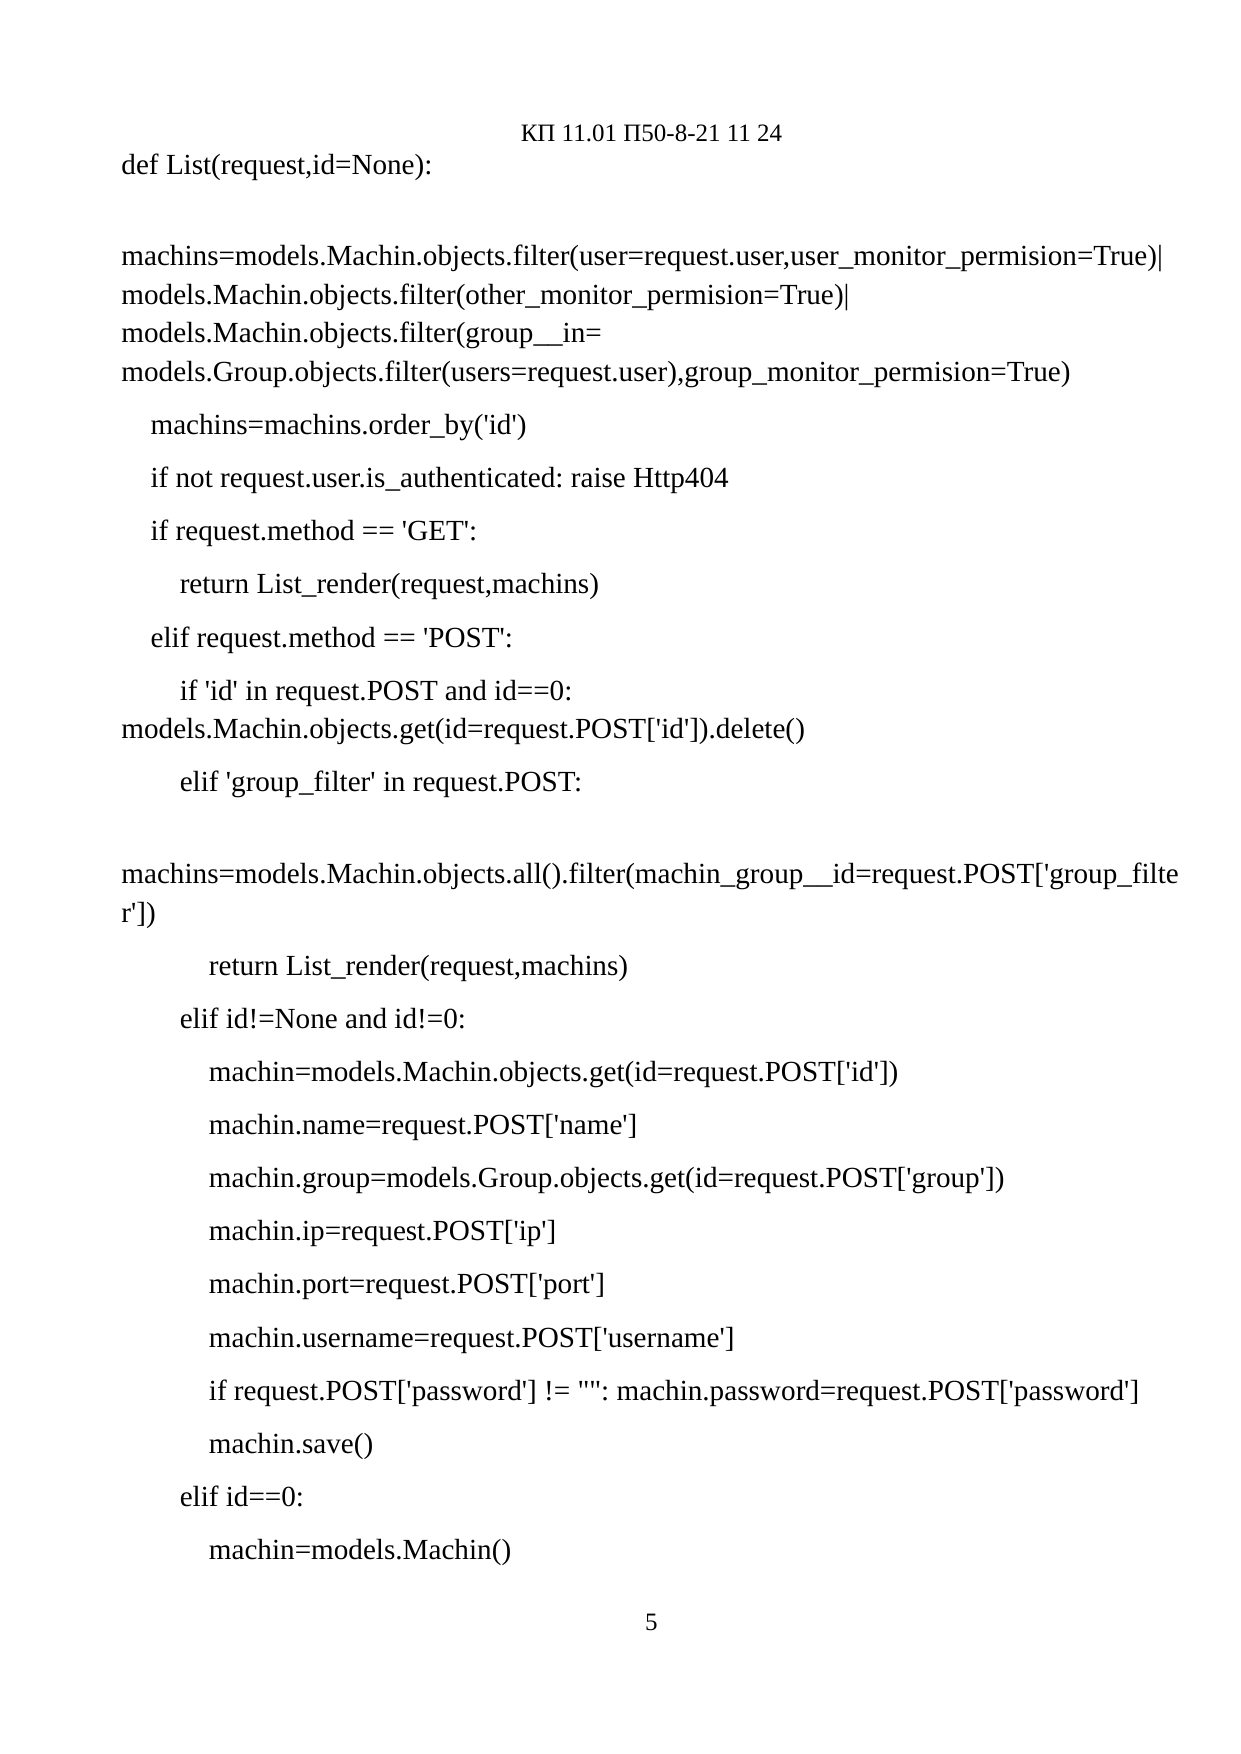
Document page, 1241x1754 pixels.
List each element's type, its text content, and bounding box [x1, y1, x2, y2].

text machin.save() [121, 1426, 1181, 1459]
text return List_render(request,machins) [121, 567, 1181, 600]
text if request.POST['password'] != "": machin.password=request.POST['password'] [121, 1373, 1181, 1406]
text if not request.user.is_authenticated: raise Http404 [121, 460, 1181, 494]
text machin=models.Machin() [121, 1532, 1181, 1566]
text machin.port=request.POST['port'] [121, 1267, 1181, 1300]
text if 'id' in request.POST and id==0: models.Machin.objects.get(id=request.POST['id']).delete() [121, 673, 1181, 745]
text machins=models.Machin.objects.all().filter(machin_group__id=request.POST['group_filter']) [121, 818, 1181, 928]
text def List(request,id=None): [121, 147, 1181, 180]
text elif id!=None and id!=0: [121, 1001, 1181, 1034]
text elif 'group_filter' in request.POST: [121, 764, 1181, 798]
text machin.ip=request.POST['ip'] [121, 1213, 1181, 1247]
text if request.method == 'GET': [121, 513, 1181, 547]
text machin.name=request.POST['name'] [121, 1107, 1181, 1141]
text machin=models.Machin.objects.get(id=request.POST['id']) [121, 1054, 1181, 1088]
text machins=machins.order_by('id') [121, 407, 1181, 441]
text elif request.method == 'POST': [121, 620, 1181, 653]
text machin.username=request.POST['username'] [121, 1320, 1181, 1353]
text return List_render(request,machins) [121, 948, 1181, 981]
text machin.group=models.Group.objects.get(id=request.POST['group']) [121, 1160, 1181, 1194]
text machins=models.Machin.objects.filter(user=request.user,user_monitor_permision=True)|models.Machin.objects.filter(other_monitor_permision=True)|models.Machin.objects.filter(group__in= models.Group.objects.filter(users=request.user),group_monitor_permision=True) [121, 200, 1181, 388]
text elif id==0: [121, 1479, 1181, 1513]
